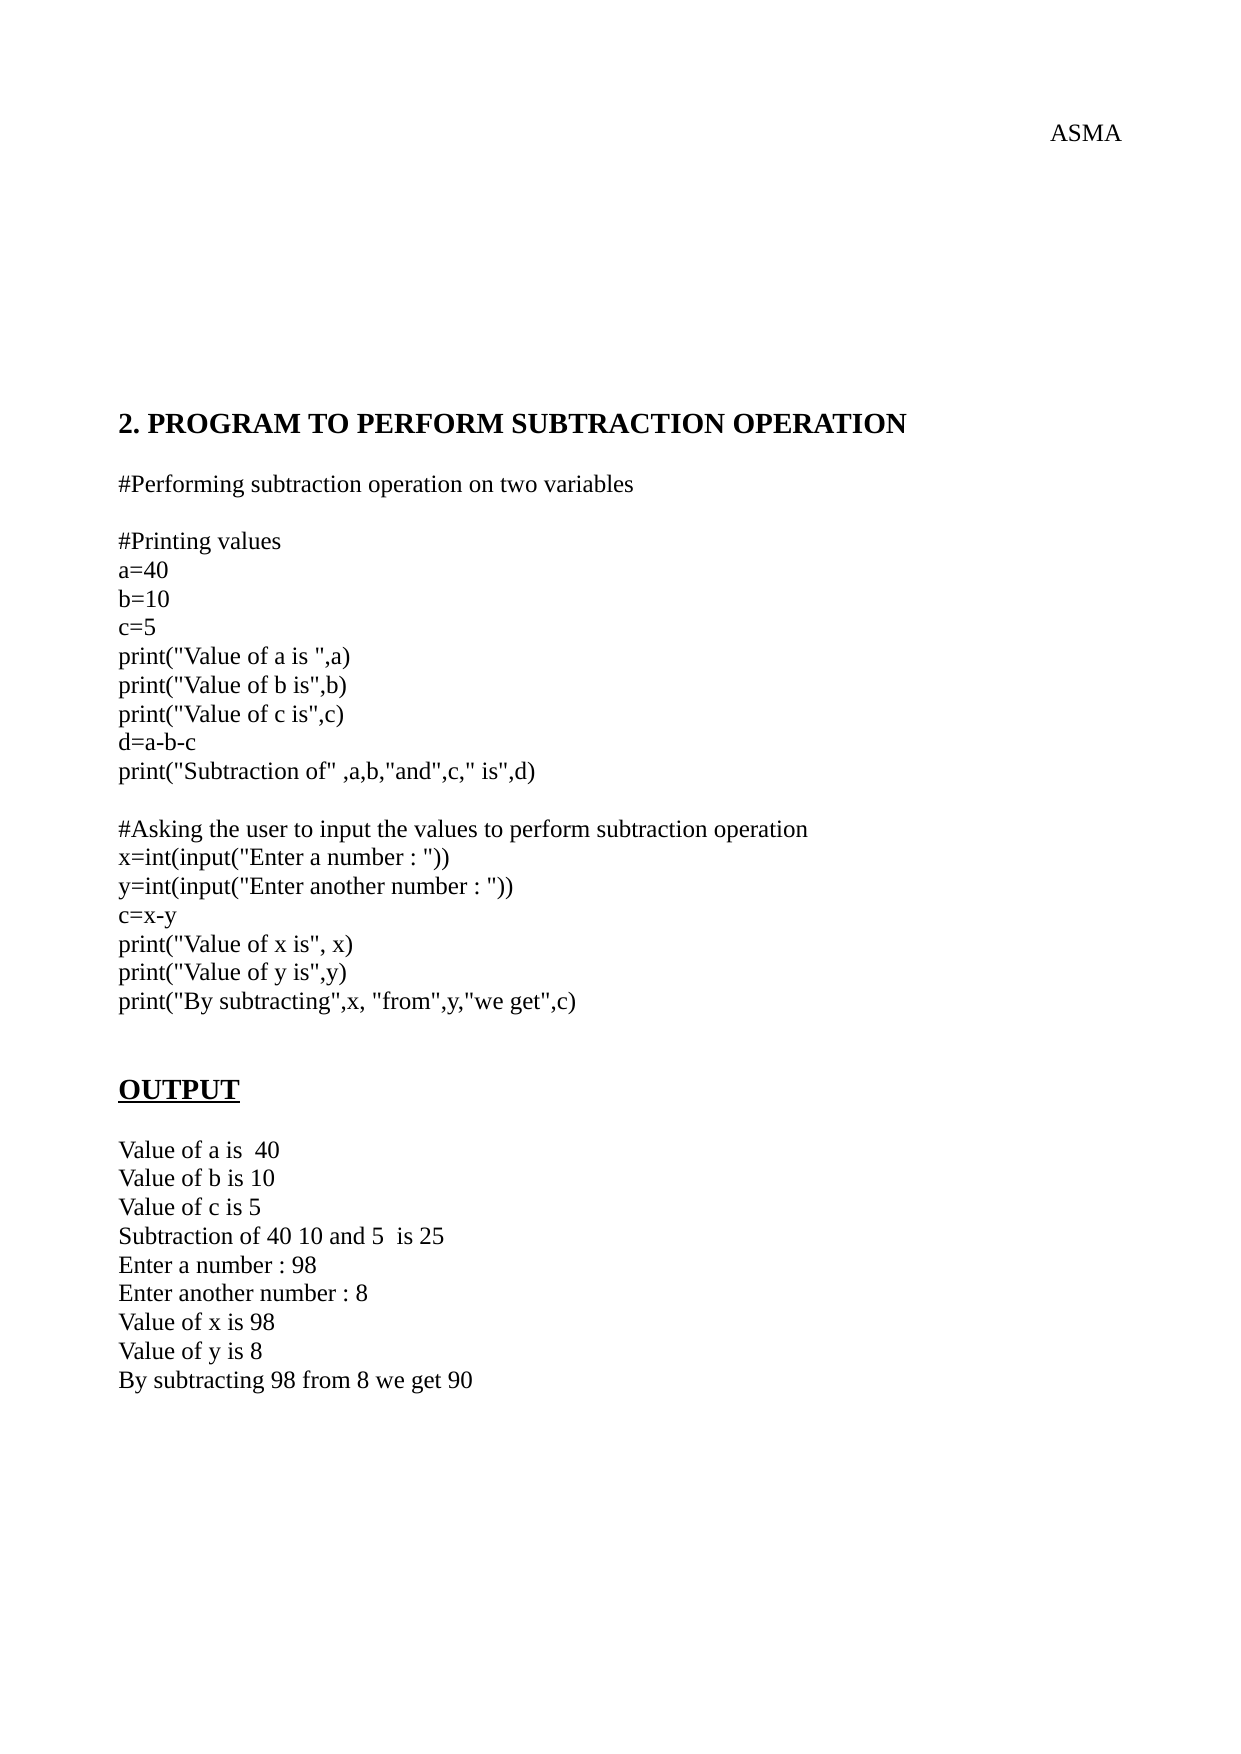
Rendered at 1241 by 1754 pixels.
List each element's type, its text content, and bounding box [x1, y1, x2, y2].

text Value of x is 98 [118, 1307, 1122, 1336]
text print("Subtraction of" ,a,b,"and",c," is",d) [118, 756, 1122, 785]
text Value of c is 5 [118, 1192, 1122, 1221]
text x=int(input("Enter a number : ")) [118, 842, 1122, 871]
text Value of a is 40 [118, 1135, 1122, 1163]
text #Performing subtraction operation on two variables [118, 469, 1122, 497]
text OUTPUT [118, 1072, 1122, 1106]
text y=int(input("Enter another number : ")) [118, 871, 1122, 900]
text Value of y is 8 [118, 1336, 1122, 1365]
text Value of b is 10 [118, 1163, 1122, 1192]
text d=a-b-c [118, 727, 1122, 756]
text Subtraction of 40 10 and 5 is 25 [118, 1221, 1122, 1250]
text 2. PROGRAM TO PERFORM SUBTRACTION OPERATION [118, 406, 1122, 440]
text a=40 [118, 555, 1122, 584]
text #Asking the user to input the values to perform subtraction operation [118, 814, 1122, 842]
text By subtracting 98 from 8 we get 90 [118, 1365, 1122, 1393]
text print("Value of a is ",a) [118, 641, 1122, 670]
text Enter another number : 8 [118, 1278, 1122, 1307]
text b=10 [118, 584, 1122, 612]
text print("Value of c is",c) [118, 699, 1122, 727]
text Enter a number : 98 [118, 1250, 1122, 1278]
text print("Value of x is", x) [118, 929, 1122, 957]
text print("Value of b is",b) [118, 670, 1122, 699]
text #Printing values [118, 526, 1122, 555]
text c=5 [118, 612, 1122, 641]
text c=x-y [118, 900, 1122, 929]
text print("By subtracting",x, "from",y,"we get",c) [118, 986, 1122, 1015]
text print("Value of y is",y) [118, 957, 1122, 986]
